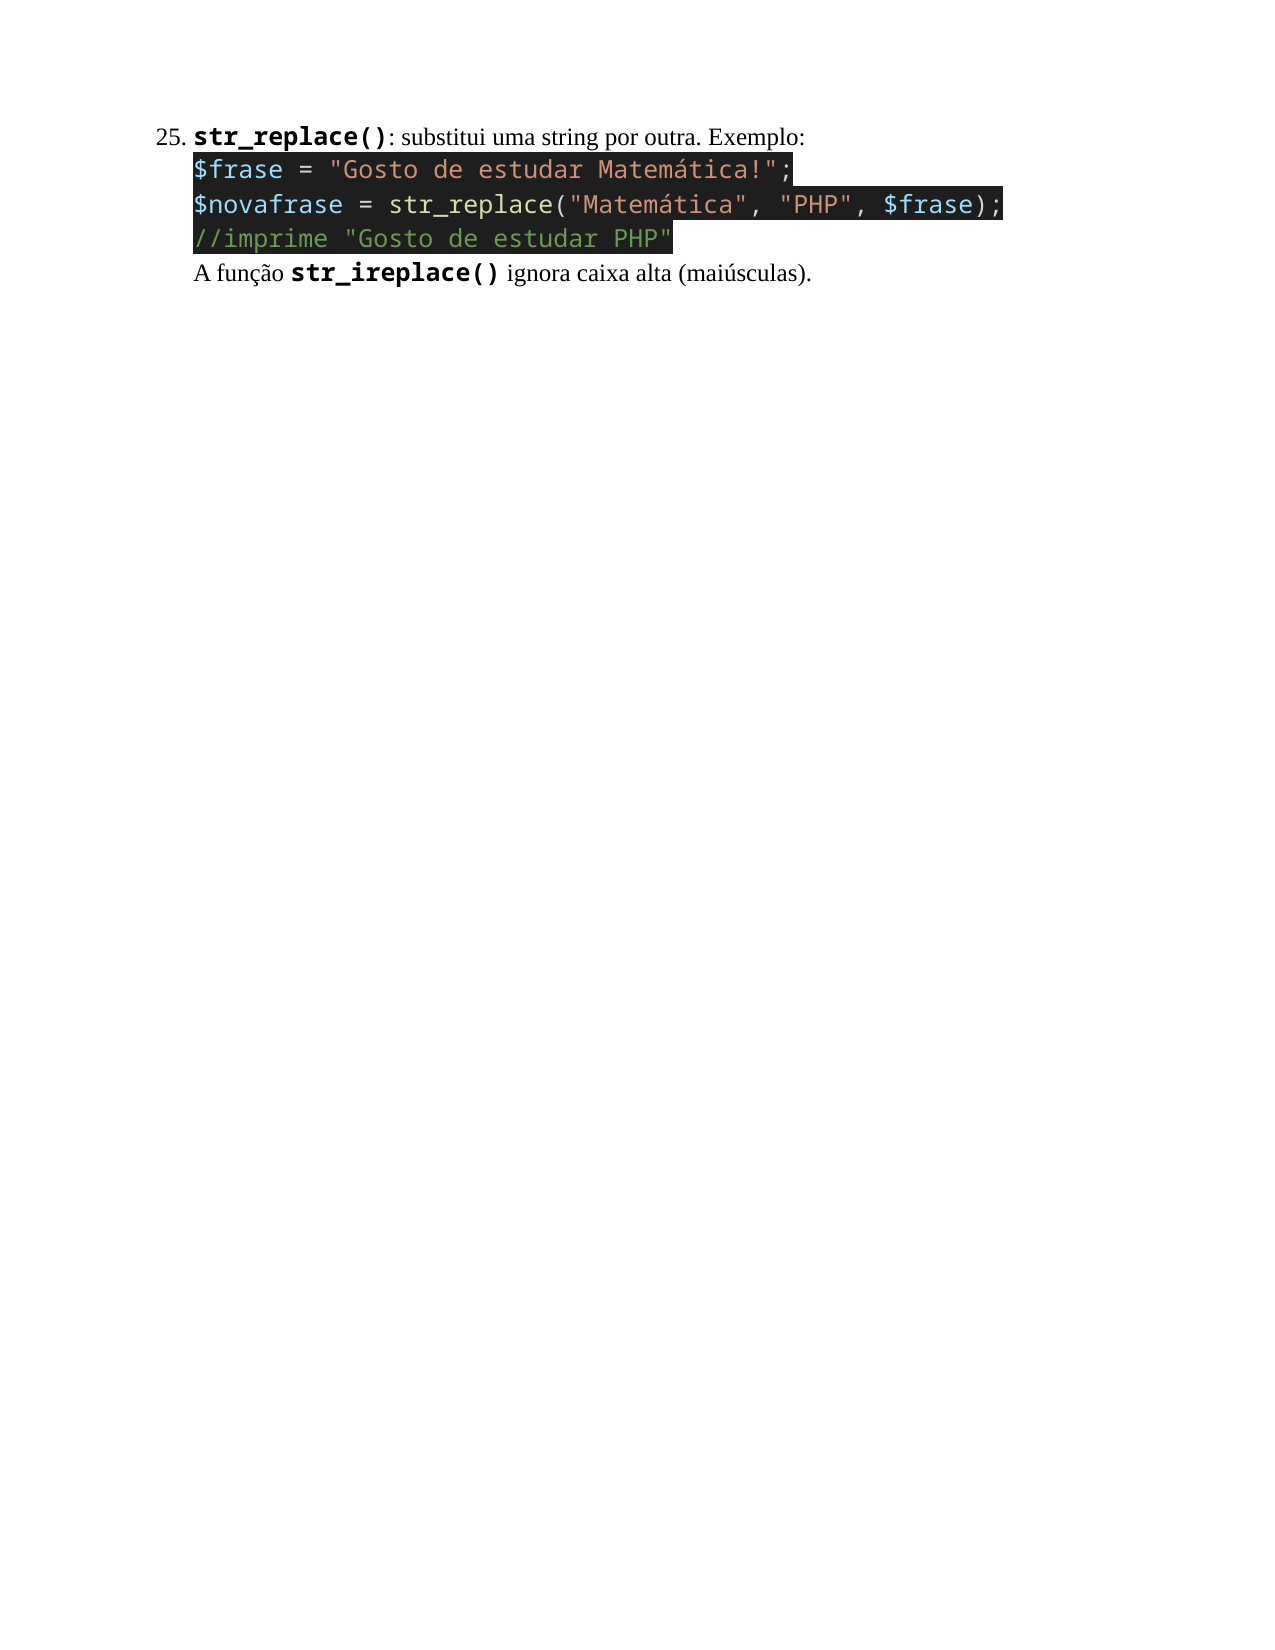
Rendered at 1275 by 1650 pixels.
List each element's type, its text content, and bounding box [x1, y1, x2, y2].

list str_replace(): substitui uma string por outra. Exemplo: $frase = "Gosto de estudar Matemática!"; $novafrase = str_replace("Matemática", "PHP", $frase); //imprime "Gosto de estudar PHP" A função str_ireplace() ignora caixa alta (maiúsculas). [156, 118, 1175, 288]
